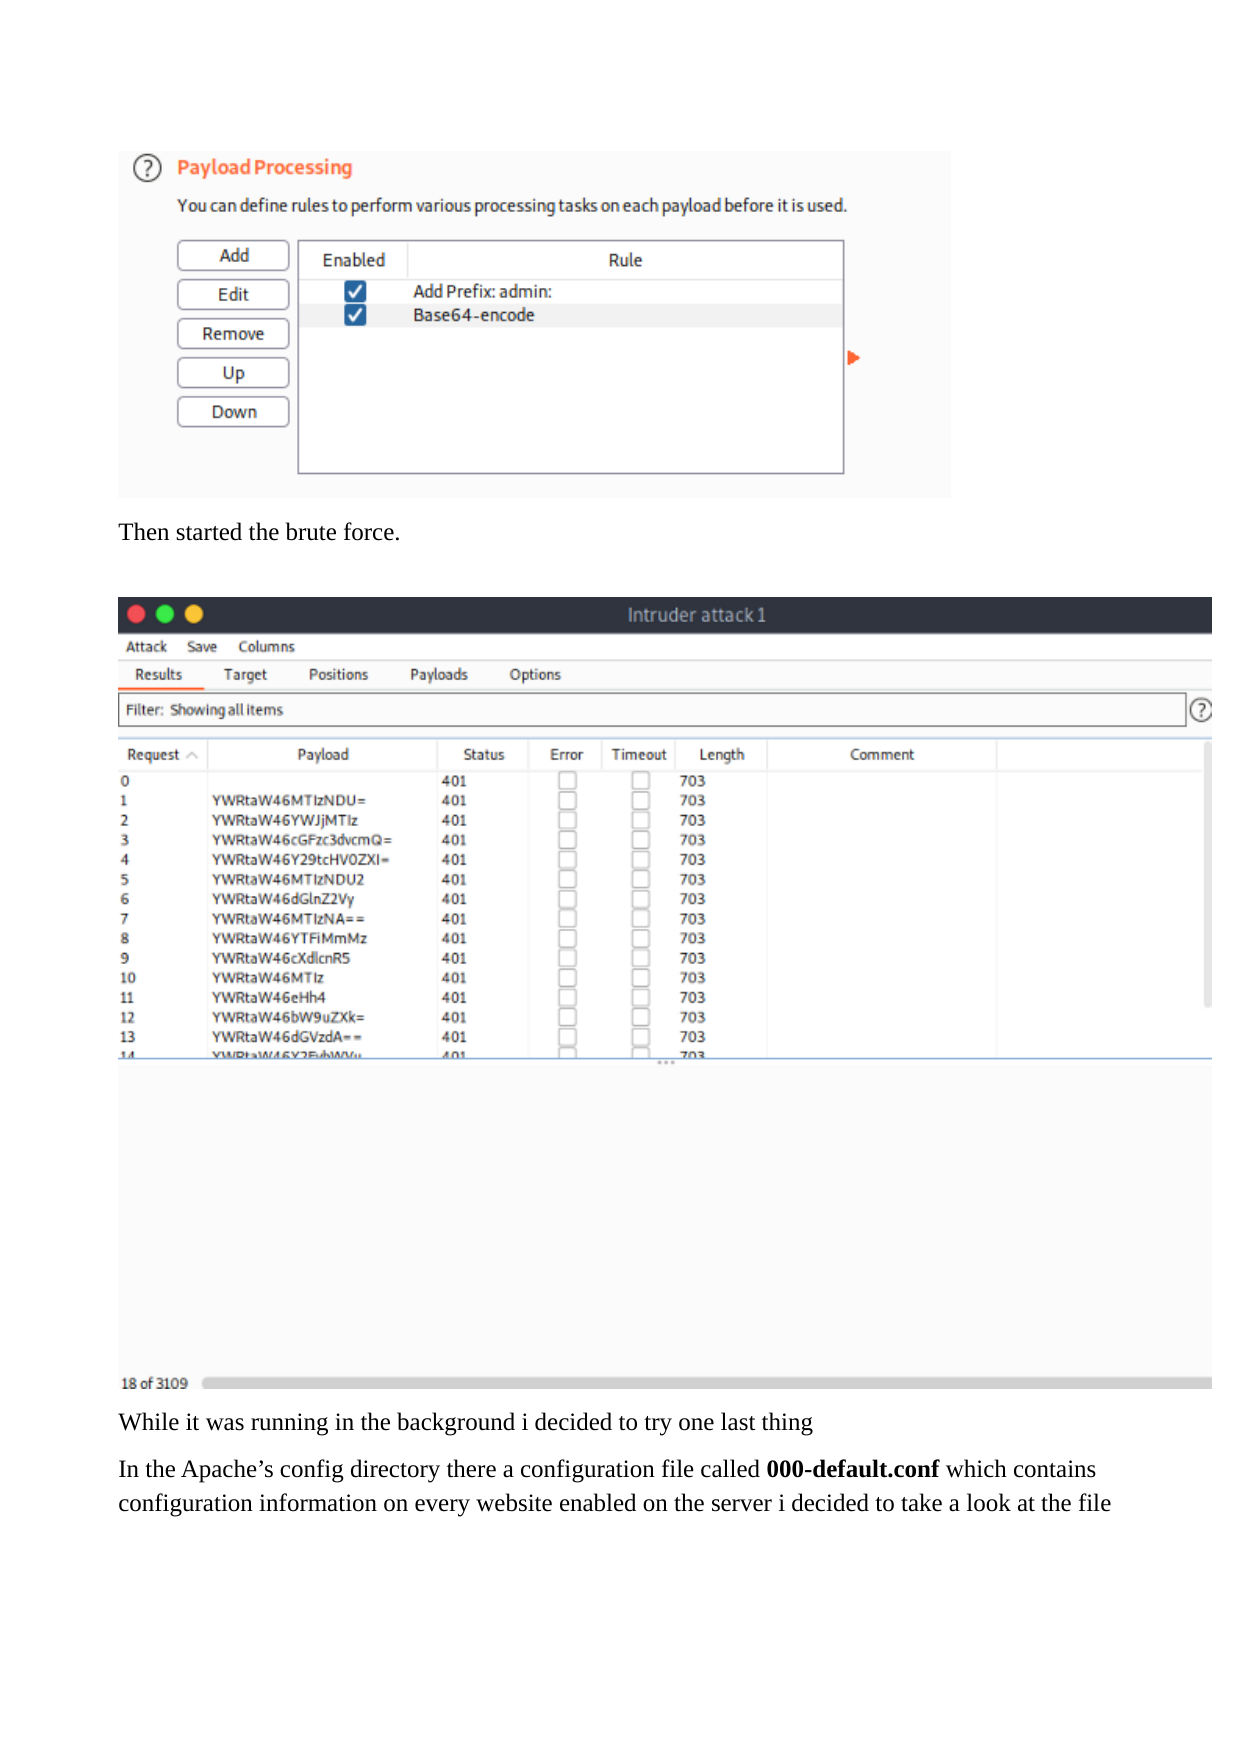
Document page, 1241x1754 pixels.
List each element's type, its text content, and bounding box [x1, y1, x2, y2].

text Then started the brute force. [118, 517, 1122, 546]
text While it was running in the background i decided to try one last thing [118, 1407, 1122, 1436]
text In the Apache’s config directory there a configuration file called 000-default.conf which contains configuration information on every website enabled on the server i decided to take a look at the file [118, 1454, 1122, 1516]
picture [118, 151, 951, 498]
picture [118, 597, 1212, 1389]
